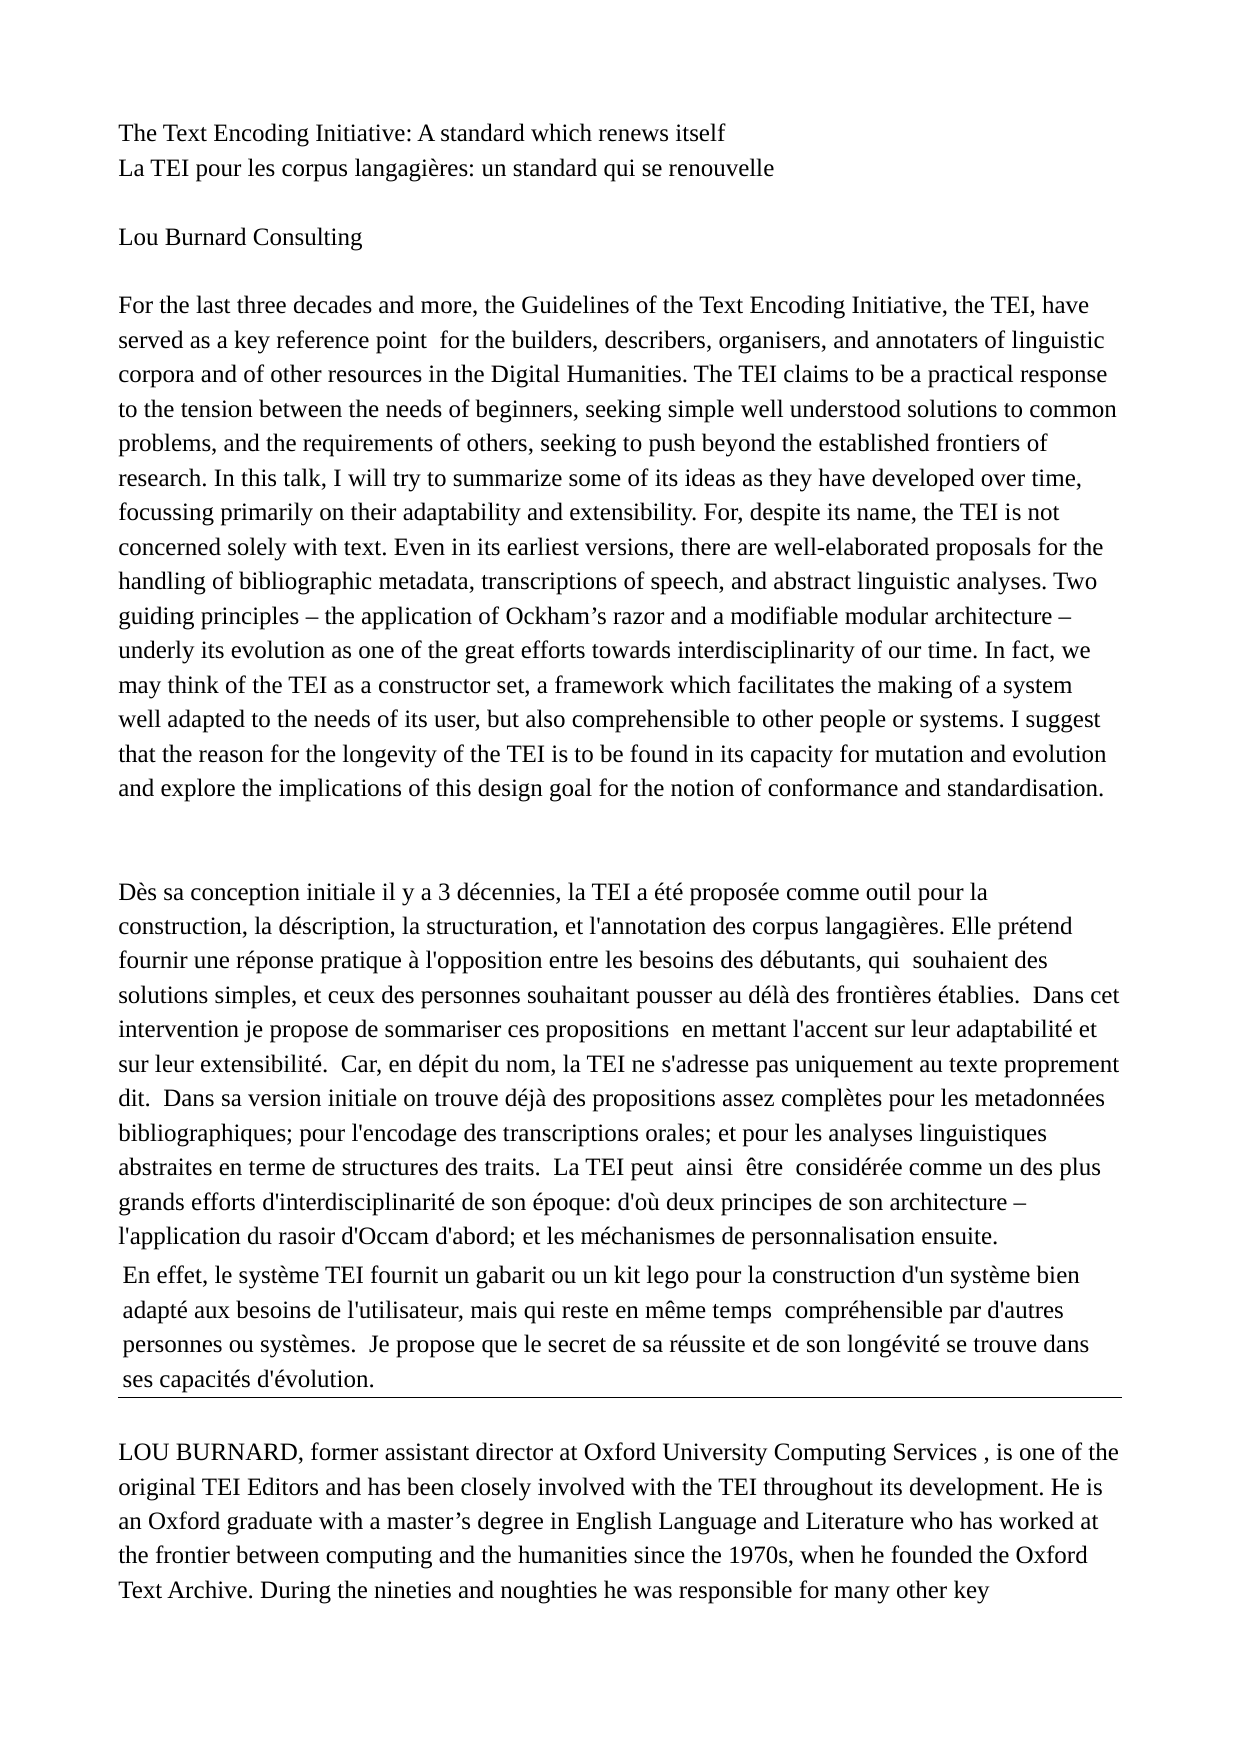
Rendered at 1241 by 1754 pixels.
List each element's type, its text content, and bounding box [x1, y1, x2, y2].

text Dès sa conception initiale il y a 3 décennies, la TEI a été proposée comme outil pour la construction, la déscription, la structuration, et l'annotation des corpus langagières. Elle prétend fournir une réponse pratique à l'opposition entre les besoins des débutants, qui souhaient des solutions simples, et ceux des personnes souhaitant pousser au délà des frontières établies. Dans cet intervention je propose de sommariser ces propositions en mettant l'accent sur leur adaptabilité et sur leur extensibilité. Car, en dépit du nom, la TEI ne s'adresse pas uniquement au texte proprement dit. Dans sa version initiale on trouve déjà des propositions assez complètes pour les metadonnées bibliographiques; pour l'encodage des transcriptions orales; et pour les analyses linguistiques abstraites en terme de structures des traits. La TEI peut ainsi être considérée comme un des plus grands efforts d'interdisciplinarité de son époque: d'où deux principes de son architecture – l'application du rasoir d'Occam d'abord; et les méchanismes de personnalisation ensuite. [118, 877, 1122, 1250]
text LOU BURNARD, former assistant director at Oxford University Computing Services , is one of the original TEI Editors and has been closely involved with the TEI throughout its development. He is an Oxford graduate with a master’s degree in English Language and Literature who has worked at the frontier between computing and the humanities since the 1970s, when he founded the Oxford Text Archive. During the nineties and noughties he was responsible for many other key [118, 1437, 1122, 1604]
text La TEI pour les corpus langagières: un standard qui se renouvelle [118, 153, 1122, 181]
text For the last three decades and more, the Guidelines of the Text Encoding Initiative, the TEI, have served as a key reference point for the builders, describers, organisers, and annotaters of linguistic corpora and of other resources in the Digital Humanities. The TEI claims to be a practical response to the tension between the needs of beginners, seeking simple well understood solutions to common problems, and the requirements of others, seeking to push beyond the established frontiers of research. In this talk, I will try to summarize some of its ideas as they have developed over time, focussing primarily on their adaptability and extensibility. For, despite its name, the TEI is not concerned solely with text. Even in its earliest versions, there are well-elaborated proposals for the handling of bibliographic metadata, transcriptions of speech, and abstract linguistic analyses. Two guiding principles – the application of Ockham’s razor and a modifiable modular architecture – underly its evolution as one of the great efforts towards interdisciplinarity of our time. In fact, we may think of the TEI as a constructor set, a framework which facilitates the making of a system well adapted to the needs of its user, but also comprehensible to other people or systems. I suggest that the reason for the longevity of the TEI is to be found in its capacity for mutation and evolution and explore the implications of this design goal for the notion of conformance and standardisation. [118, 291, 1122, 802]
text Lou Burnard Consulting [118, 222, 1122, 250]
text En effet, le système TEI fournit un gabarit ou un kit lego pour la construction d'un système bien adapté aux besoins de l'utilisateur, mais qui reste en même temps compréhensible par d'autres personnes ou systèmes. Je propose que le secret de sa réussite et de son longévité se trouve dans ses capacités d'évolution. [118, 1256, 1122, 1397]
text The Text Encoding Initiative: A standard which renews itself [118, 118, 1122, 147]
